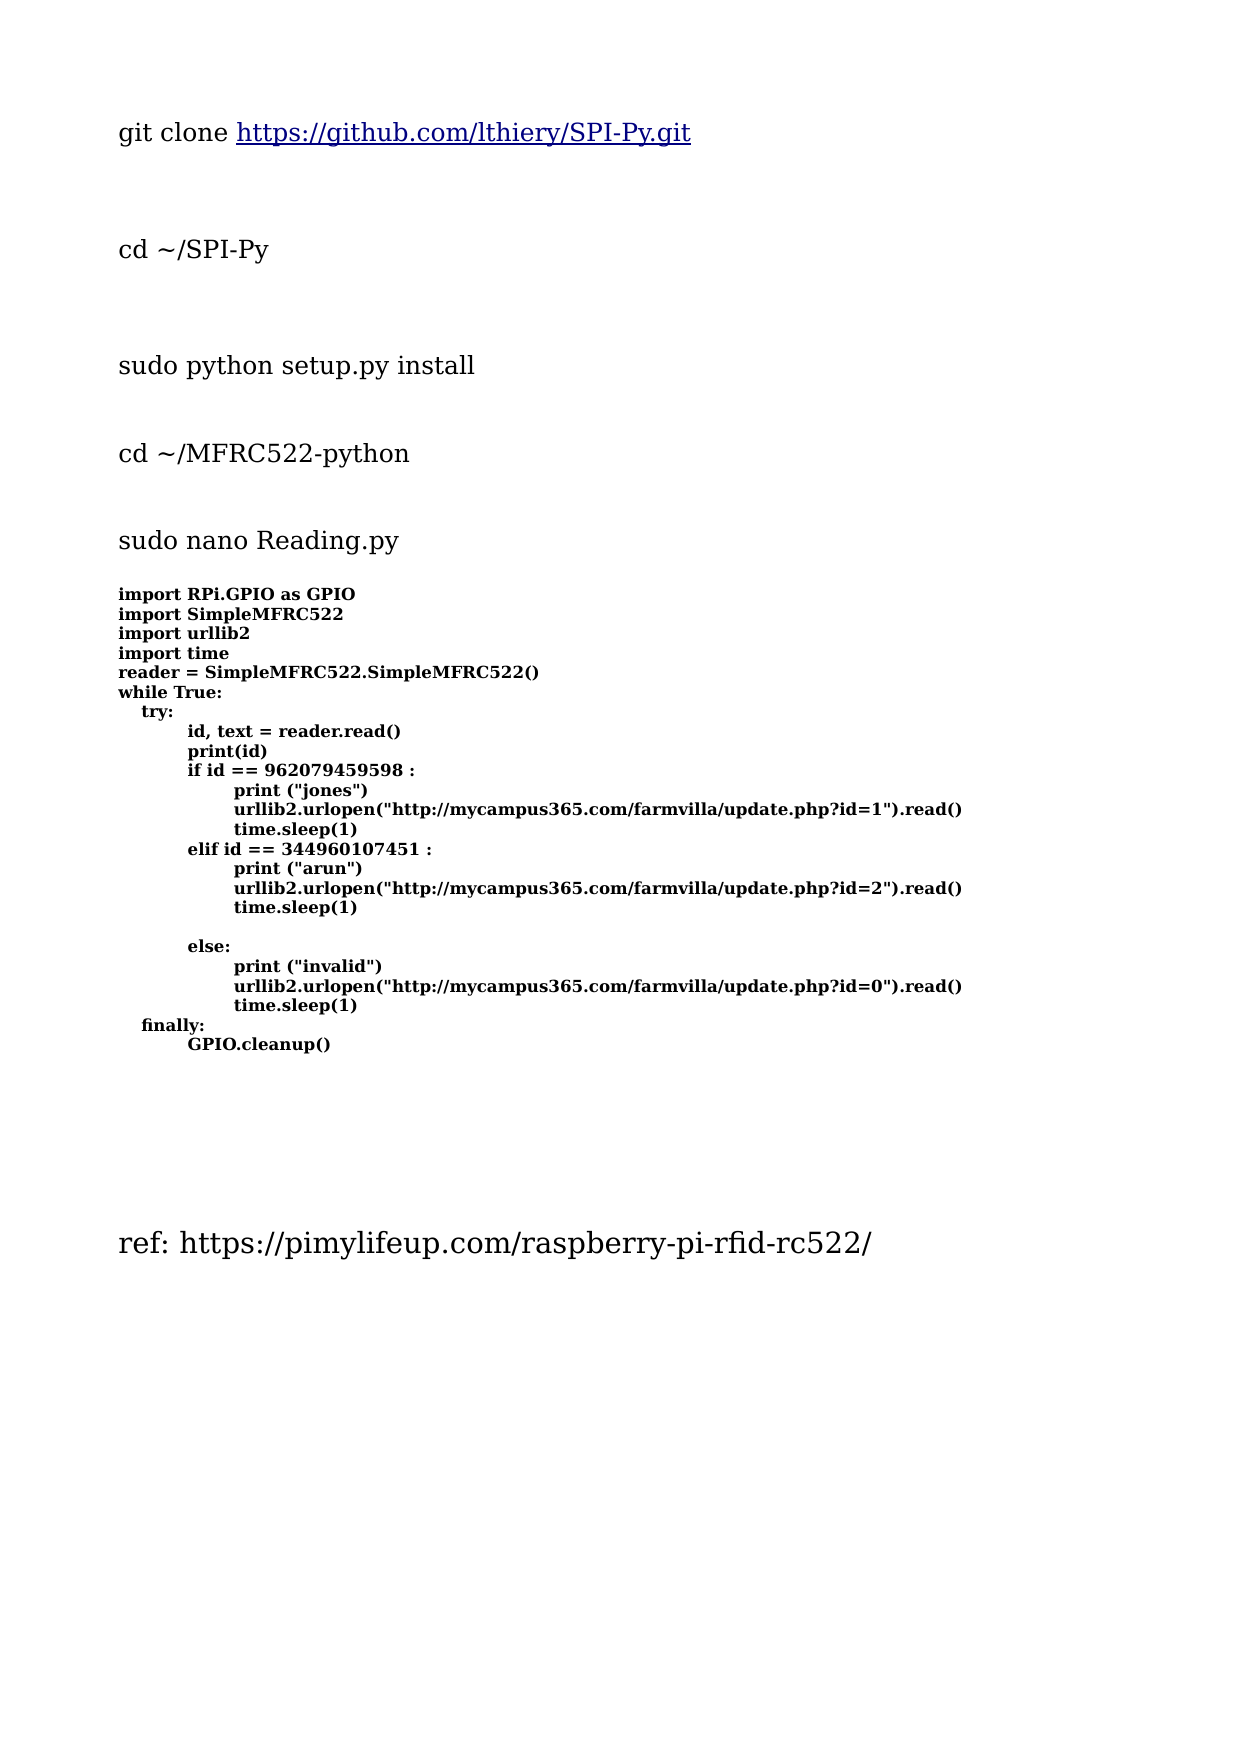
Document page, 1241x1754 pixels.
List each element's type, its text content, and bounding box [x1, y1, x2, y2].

text id, text = reader.read() [118, 722, 1122, 741]
text try: [118, 702, 1122, 722]
text cd ~/SPI-Py [118, 235, 1122, 264]
text print ("arun") [118, 859, 1122, 878]
text urllib2.urlopen("http://mycampus365.com/farmvilla/update.php?id=1").read() [118, 800, 1122, 820]
text if id == 962079459598 : [118, 761, 1122, 781]
text print ("invalid") [118, 957, 1122, 976]
text time.sleep(1) [118, 898, 1122, 918]
text cd ~/MFRC522-python [118, 439, 1122, 468]
text import time [118, 643, 1122, 663]
text urllib2.urlopen("http://mycampus365.com/farmvilla/update.php?id=2").read() [118, 878, 1122, 898]
text time.sleep(1) [118, 996, 1122, 1016]
text elif id == 344960107451 : [118, 839, 1122, 859]
text print(id) [118, 741, 1122, 761]
text GPIO.cleanup() [118, 1035, 1122, 1055]
text sudo python setup.py install [118, 351, 1122, 381]
text print ("jones") [118, 781, 1122, 800]
text git clone https://github.com/lthiery/SPI-Py.git [118, 118, 1122, 147]
text ref: https://pimylifeup.com/raspberry-pi-rfid-rc522/ [118, 1226, 1122, 1260]
text finally: [118, 1016, 1122, 1035]
text time.sleep(1) [118, 820, 1122, 839]
text import SimpleMFRC522 [118, 604, 1122, 624]
text import RPi.GPIO as GPIO [118, 585, 1122, 604]
text sudo nano Reading.py [118, 526, 1122, 556]
text else: [118, 937, 1122, 957]
text reader = SimpleMFRC522.SimpleMFRC522() [118, 663, 1122, 683]
text urllib2.urlopen("http://mycampus365.com/farmvilla/update.php?id=0").read() [118, 976, 1122, 996]
text import urllib2 [118, 624, 1122, 643]
text while True: [118, 683, 1122, 702]
